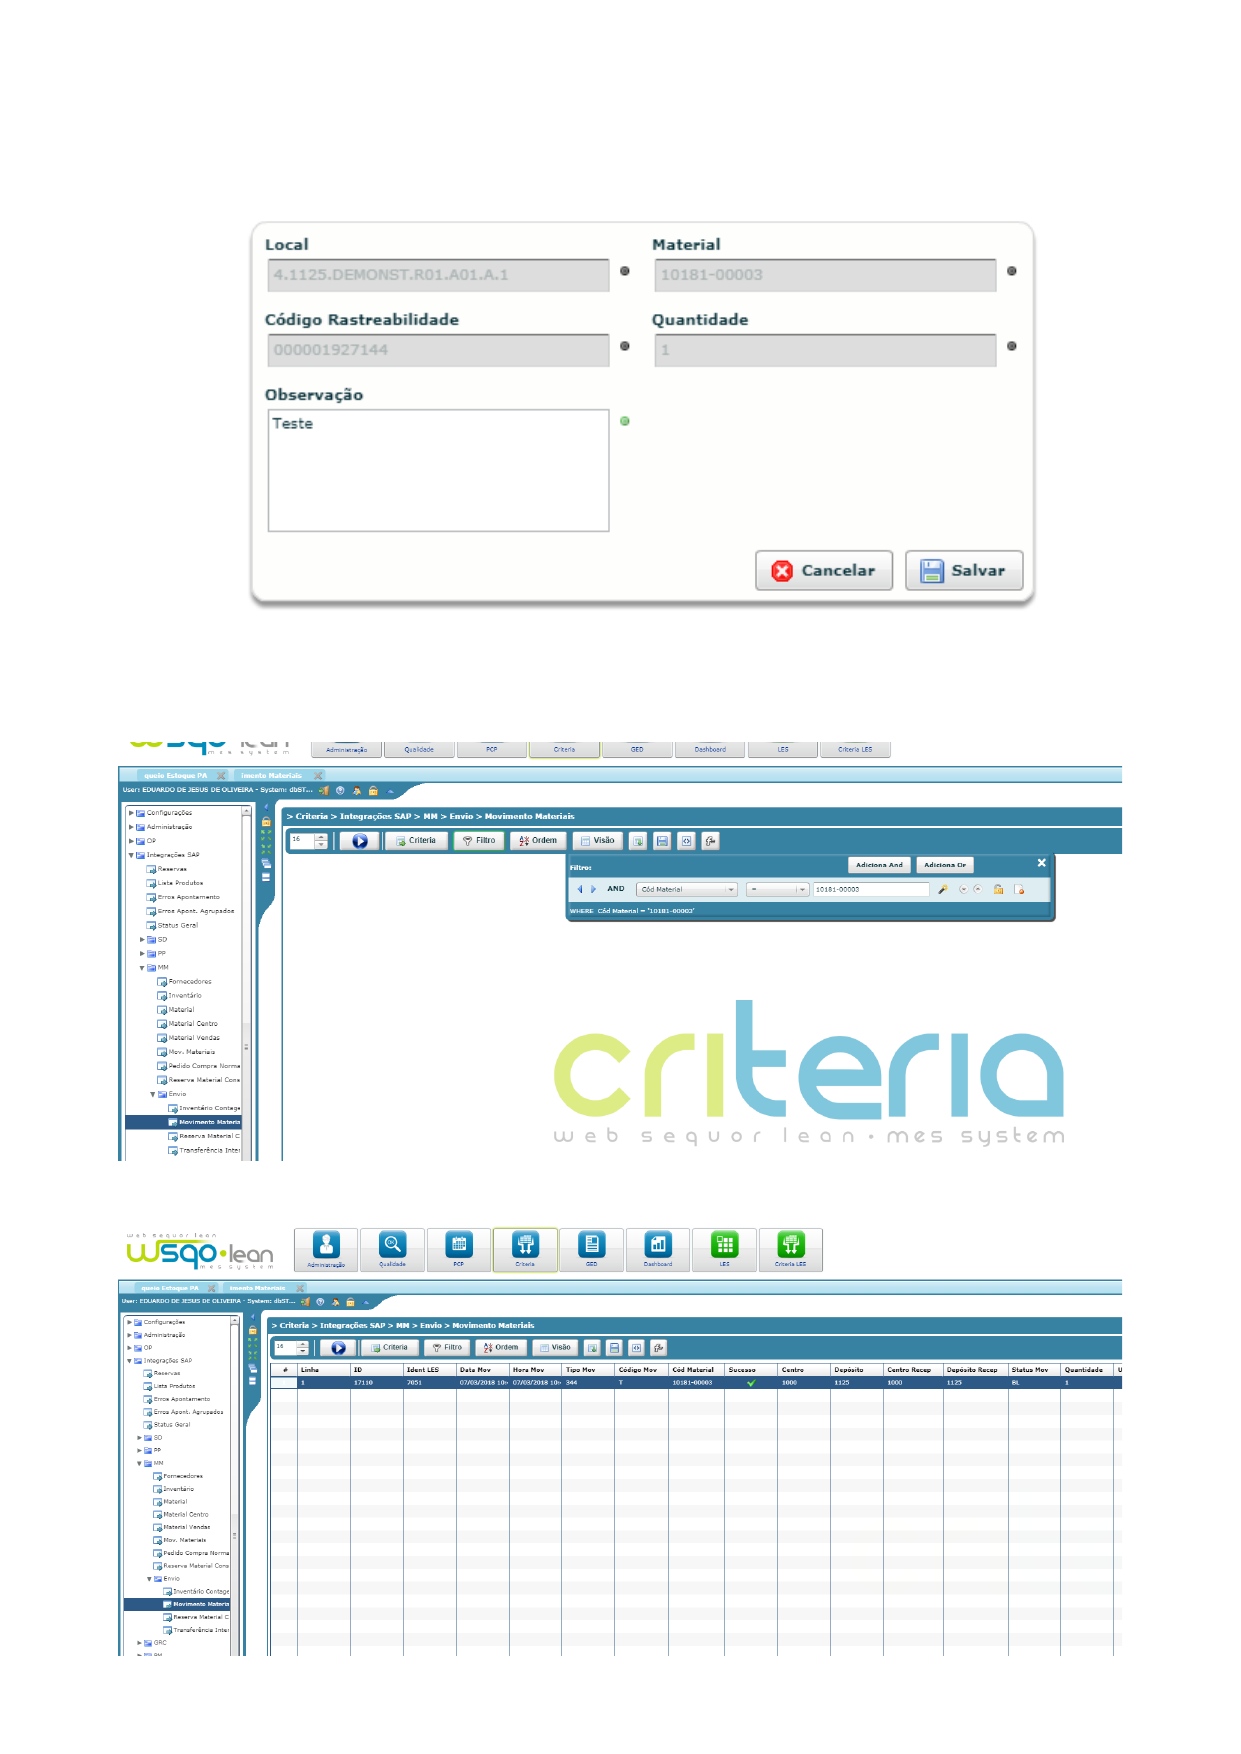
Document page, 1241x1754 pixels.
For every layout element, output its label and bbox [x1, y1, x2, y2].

picture [118, 742, 1123, 1161]
picture [118, 1224, 1123, 1656]
picture [124, 118, 1129, 714]
